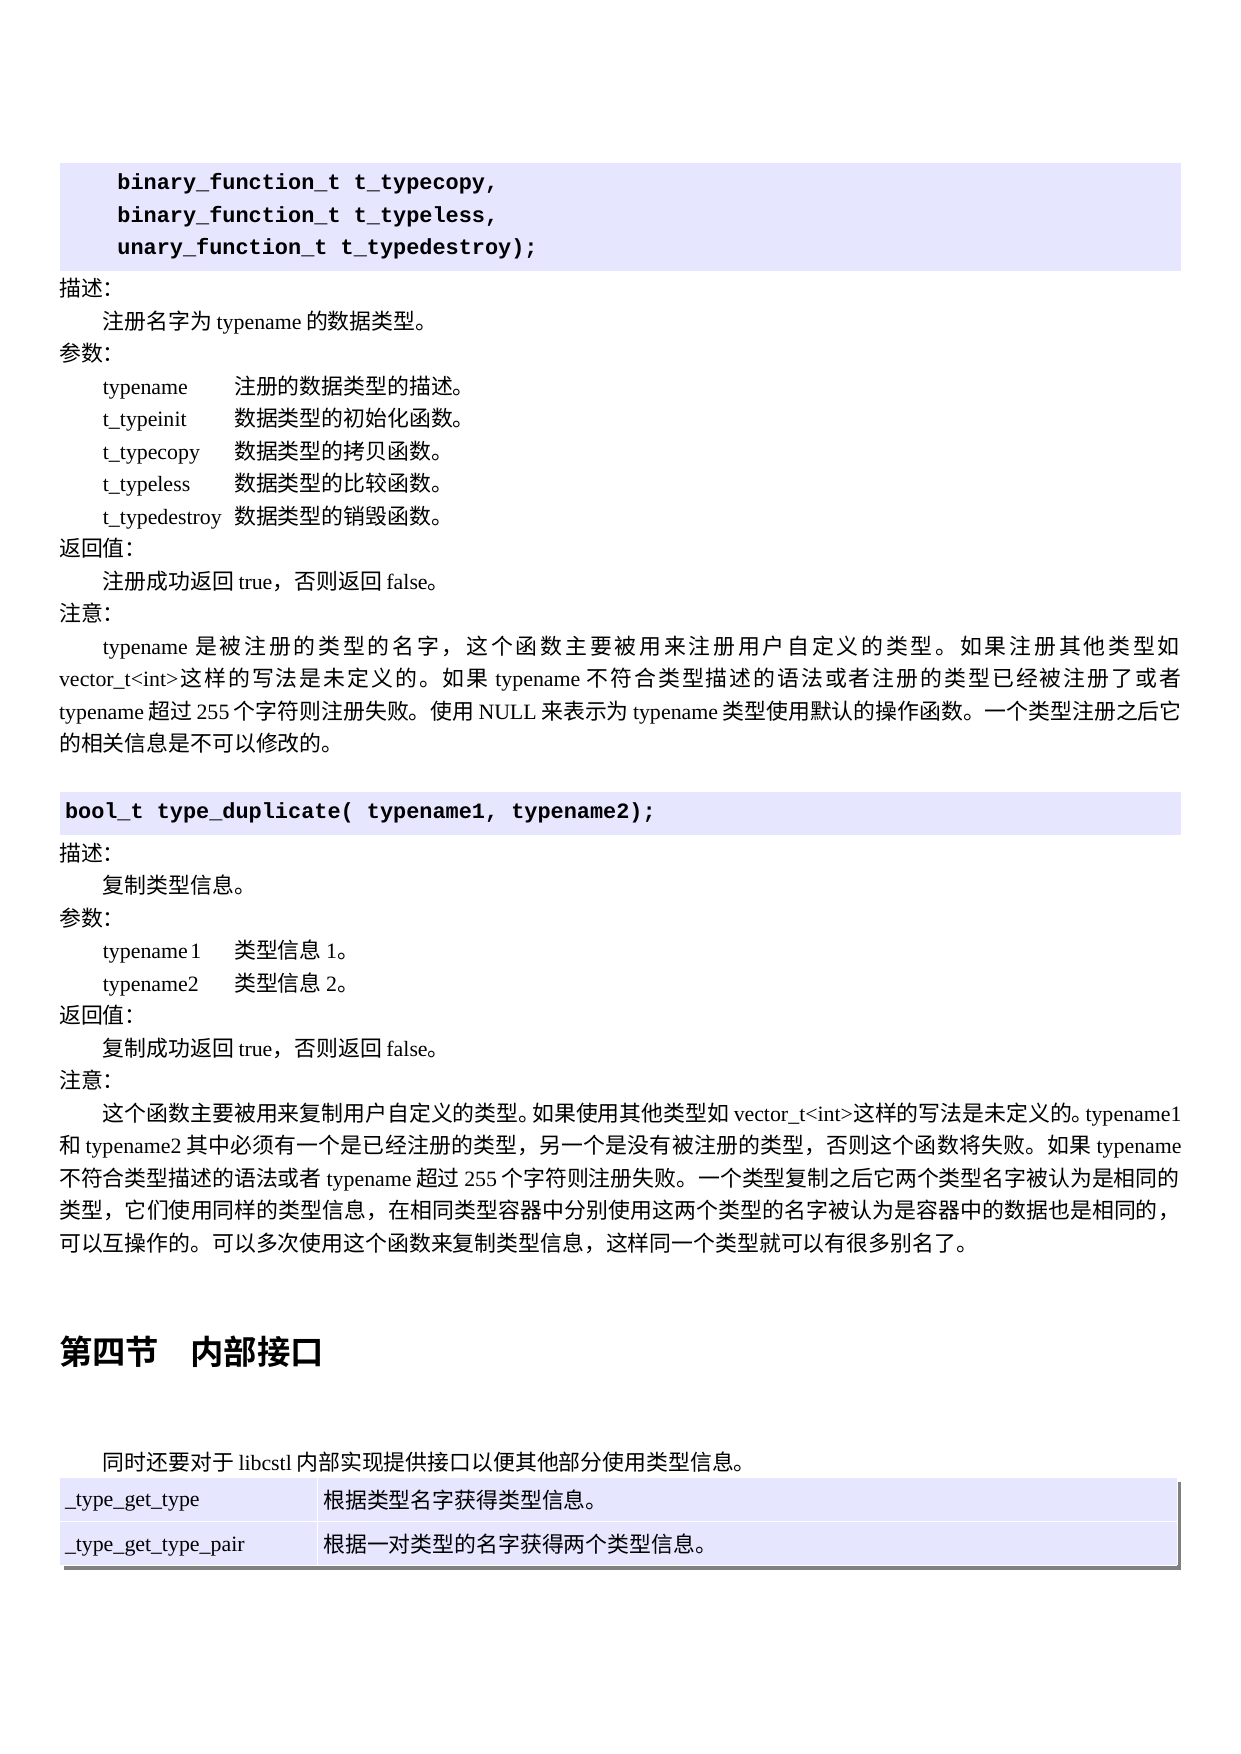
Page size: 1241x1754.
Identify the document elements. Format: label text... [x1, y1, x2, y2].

table_cell _type_get_type_pair [60, 1522, 317, 1565]
text 返回值： [59, 998, 1181, 1030]
text 这个函数主要被用来复制用户自定义的类型。如果使用其他类型如vector_t<int>这样的写法是未定义的。typename1和typename2其中必须有一个是已经注册的类型，另一个是没有被注册的类型，否则这个函数将失败。如果typename不符合类型描述的语法或者typename超过255个字符则注册失败。一个类型复制之后它两个类型名字被认为是相同的类型，它们使用同样的类型信息，在相同类型容器中分别使用这两个类型的名字被认为是容器中的数据也是相同的，可以互操作的。可以多次使用这个函数来复制类型信息，这样同一个类型就可以有很多别名了。 [59, 1095, 1181, 1258]
text 复制类型信息。 [59, 868, 1181, 900]
table_header _type_get_type [60, 1478, 317, 1521]
text 描述： [59, 272, 1181, 303]
text 描述： [59, 836, 1181, 868]
text 同时还要对于libcstl内部实现提供接口以便其他部分使用类型信息。 [59, 1444, 1181, 1477]
table_cell 根据一对类型的名字获得两个类型信息。 [318, 1522, 1177, 1565]
text 返回值： [59, 531, 1181, 563]
table_header 根据类型名字获得类型信息。 [318, 1478, 1177, 1521]
text t_typeinit 数据类型的初始化函数。 [59, 401, 1181, 433]
text typename2 类型信息2。 [59, 965, 1181, 998]
text 参数： [59, 336, 1181, 368]
text 注册成功返回true，否则返回false。 [59, 563, 1181, 596]
text 参数： [59, 900, 1181, 933]
text 注意： [59, 596, 1181, 628]
text t_typecopy 数据类型的拷贝函数。 [59, 433, 1181, 466]
text 注册名字为typename的数据类型。 [59, 303, 1181, 336]
text t_typedestroy 数据类型的销毁函数。 [59, 498, 1181, 531]
text typename 1 类型信息1。 [59, 933, 1181, 965]
subtitle 内部接口 [59, 1317, 1181, 1382]
table_header binary_function_t t_typecopy, binary_function_t t_typeless, unary_function_t t_typedestroy); [60, 163, 1181, 271]
text 复制成功返回true，否则返回false。 [59, 1030, 1181, 1063]
text typename是被注册的类型的名字，这个函数主要被用来注册用户自定义的类型。如果注册其他类型如vector_t<int>这样的写法是未定义的。如果typename不符合类型描述的语法或者注册的类型已经被注册了或者typename超过255个字符则注册失败。使用NULL来表示为typename类型使用默认的操作函数。一个类型注册之后它的相关信息是不可以修改的。 [59, 628, 1181, 758]
text typename 注册的数据类型的描述。 [59, 368, 1181, 401]
text 注意： [59, 1063, 1181, 1095]
table_header bool_t type_duplicate( typename1, typename2); [60, 792, 1181, 835]
text t_typeless 数据类型的比较函数。 [59, 466, 1181, 498]
